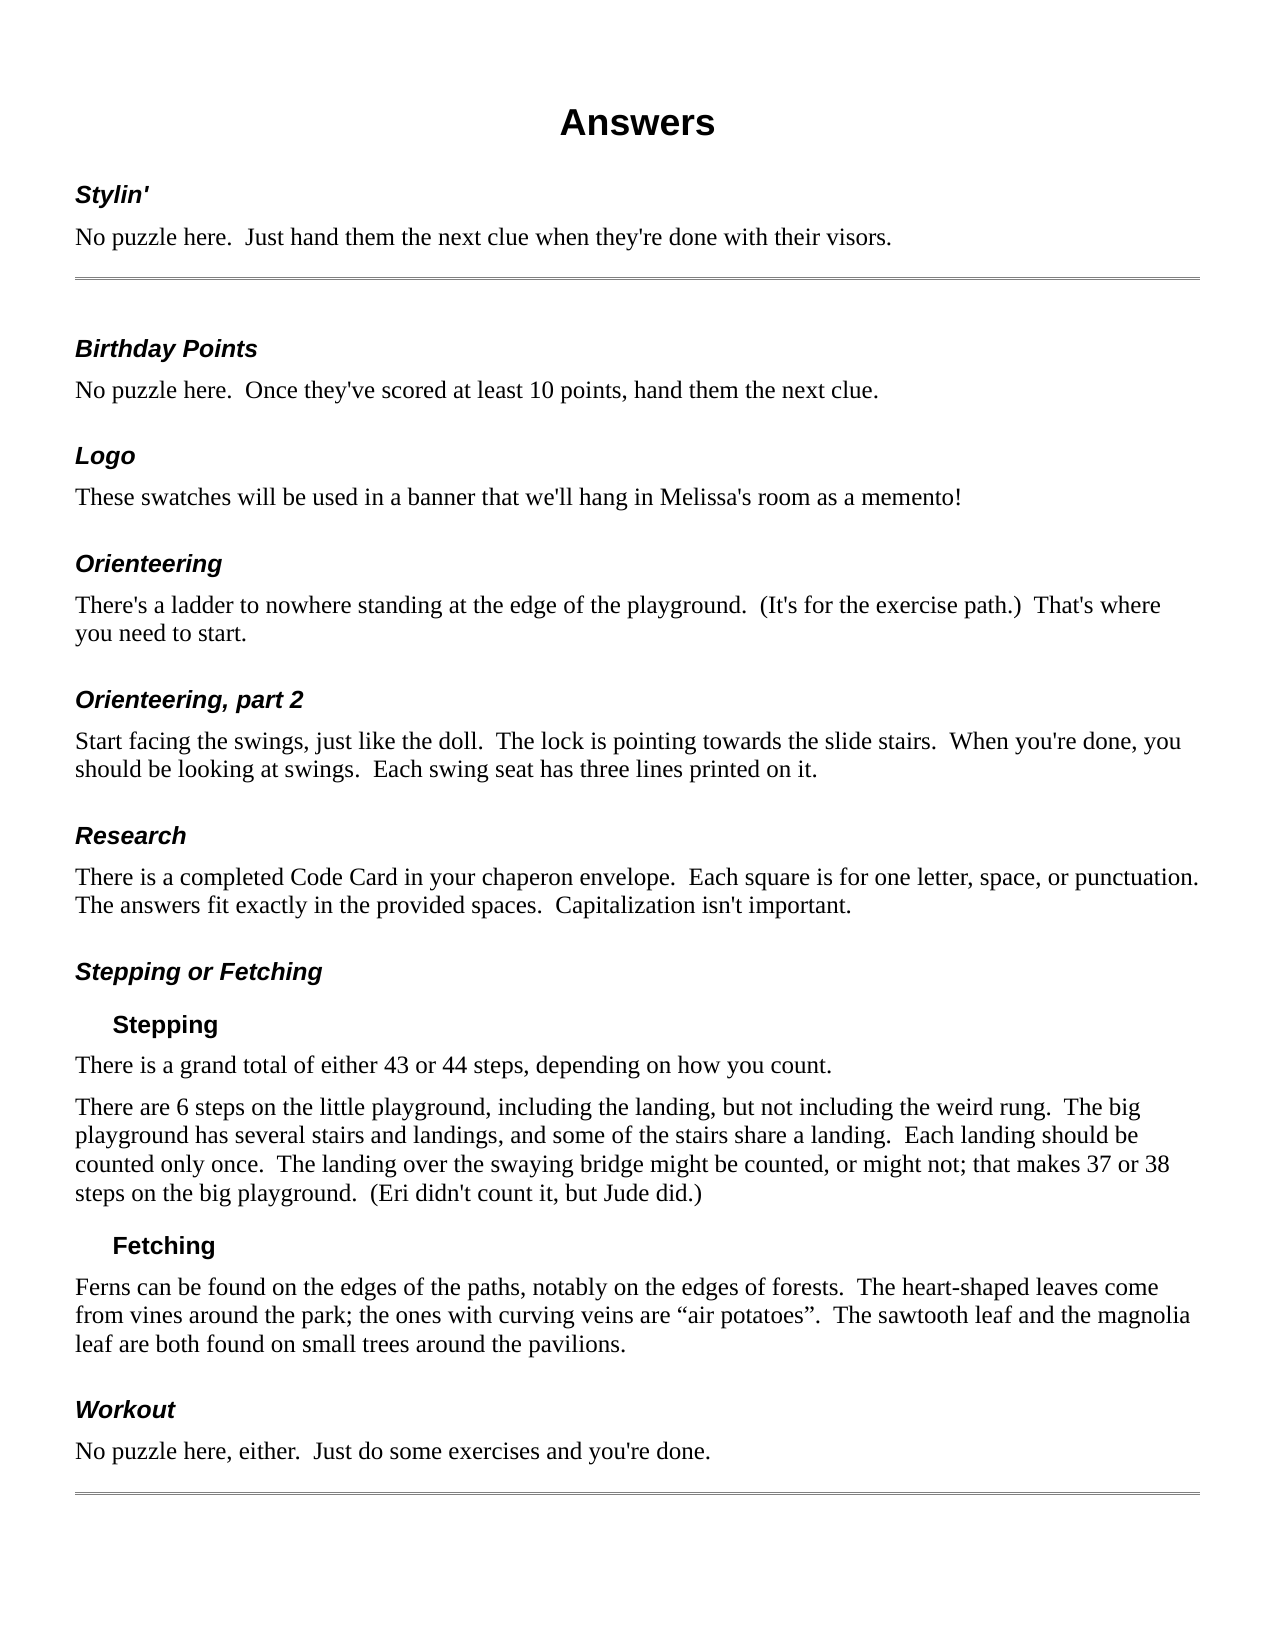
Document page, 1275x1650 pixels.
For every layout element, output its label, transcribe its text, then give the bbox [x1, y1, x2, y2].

subtitle Orienteering, part 2 [75, 685, 1200, 713]
text These swatches will be used in a banner that we'll hang in Melissa's room as a memento! [75, 482, 1200, 511]
text There is a grand total of either 43 or 44 steps, depending on how you count. [75, 1050, 1200, 1079]
text No puzzle here, either. Just do some exercises and you're done. [75, 1436, 1200, 1465]
title Answers [75, 100, 1200, 143]
text There are 6 steps on the little playground, including the landing, but not including the weird rung. The big playground has several stairs and landings, and some of the stairs share a landing. Each landing should be counted only once. The landing over the swaying bridge might be counted, or might not; that makes 37 or 38 steps on the big playground. (Eri didn't count it, but Jude did.) [75, 1092, 1200, 1207]
text There is a completed Code Card in your chaperon envelope. Each square is for one letter, space, or punctuation. The answers fit exactly in the provided spaces. Capitalization isn't important. [75, 862, 1200, 919]
text No puzzle here. Once they've scored at least 10 points, hand them the next clue. [75, 375, 1200, 404]
subtitle Stepping or Fetching [75, 957, 1200, 985]
text There's a ladder to nowhere standing at the edge of the playground. (It's for the exercise path.) That's where you need to start. [75, 590, 1200, 647]
subtitle Fetching [112, 1231, 1200, 1259]
subtitle Workout [75, 1395, 1200, 1424]
text Start facing the swings, just like the doll. The lock is pointing towards the slide stairs. When you're done, you should be looking at swings. Each swing seat has three lines printed on it. [75, 726, 1200, 783]
text Ferns can be found on the edges of the paths, notably on the edges of forests. The heart-shaped leaves come from vines around the park; the ones with curving veins are “air potatoes”. The sawtooth leaf and the magnolia leaf are both found on small trees around the pavilions. [75, 1272, 1200, 1358]
subtitle Birthday Points [75, 334, 1200, 363]
subtitle Logo [75, 441, 1200, 470]
text No puzzle here. Just hand them the next clue when they're done with their visors. [75, 222, 1200, 250]
subtitle Orienteering [75, 549, 1200, 577]
subtitle Stepping [112, 1010, 1200, 1038]
subtitle Stylin' [75, 181, 1200, 209]
subtitle Research [75, 821, 1200, 849]
